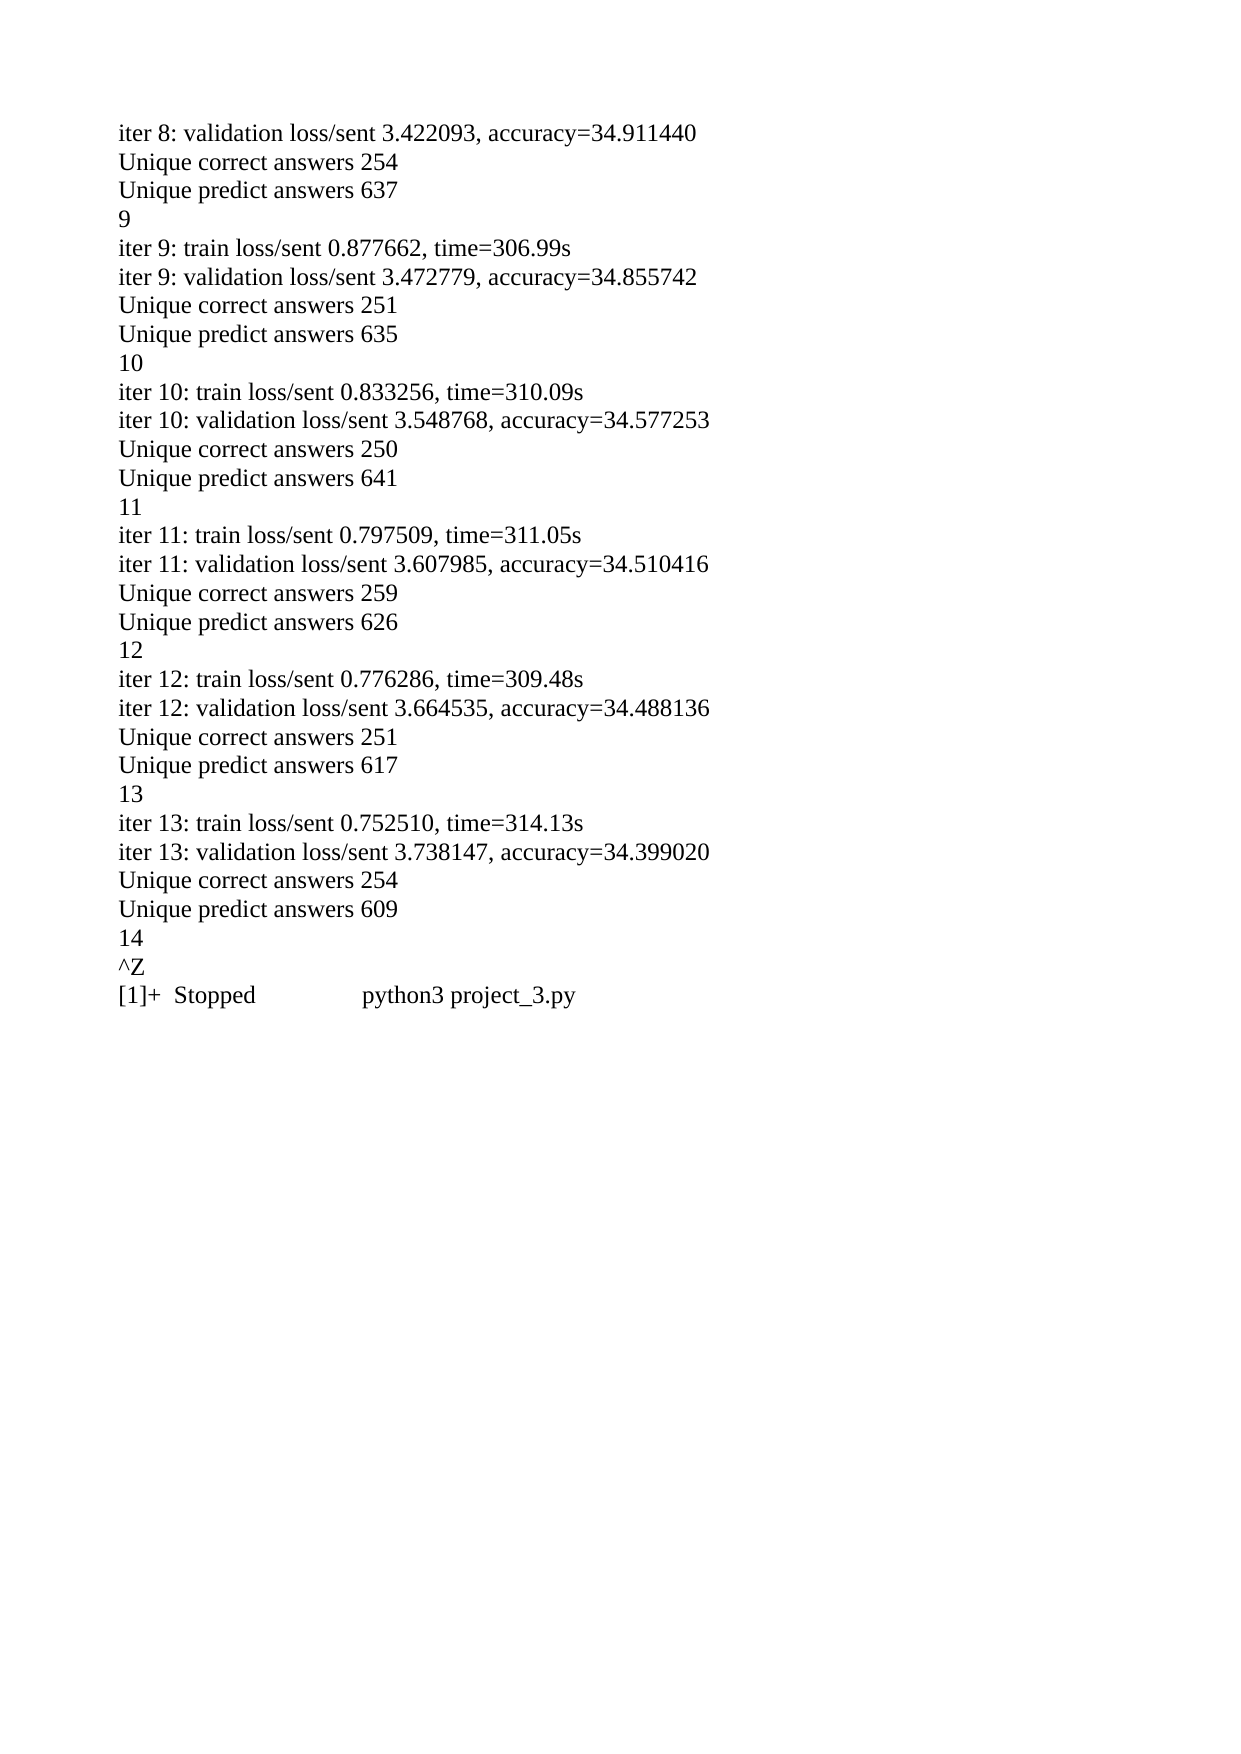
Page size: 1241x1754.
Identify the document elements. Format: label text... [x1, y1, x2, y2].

text iter 13: validation loss/sent 3.738147, accuracy=34.399020 [118, 837, 1122, 866]
text 9 [118, 204, 1122, 233]
text Unique correct answers 259 [118, 578, 1122, 607]
text 13 [118, 779, 1122, 808]
text iter 13: train loss/sent 0.752510, time=314.13s [118, 808, 1122, 837]
text iter 9: validation loss/sent 3.472779, accuracy=34.855742 [118, 262, 1122, 291]
text Unique correct answers 254 [118, 866, 1122, 894]
text iter 9: train loss/sent 0.877662, time=306.99s [118, 233, 1122, 262]
text [1]+ Stopped python3 project_3.py [118, 981, 1122, 1009]
text Unique correct answers 251 [118, 291, 1122, 319]
text iter 10: validation loss/sent 3.548768, accuracy=34.577253 [118, 406, 1122, 434]
text 14 [118, 923, 1122, 952]
text Unique correct answers 250 [118, 434, 1122, 463]
text iter 12: validation loss/sent 3.664535, accuracy=34.488136 [118, 693, 1122, 722]
text Unique predict answers 641 [118, 463, 1122, 492]
text Unique predict answers 626 [118, 607, 1122, 636]
text ^Z [118, 952, 1122, 981]
text Unique predict answers 635 [118, 319, 1122, 348]
text 10 [118, 348, 1122, 377]
text Unique correct answers 251 [118, 722, 1122, 751]
text 11 [118, 492, 1122, 521]
text Unique predict answers 637 [118, 176, 1122, 204]
text iter 11: train loss/sent 0.797509, time=311.05s [118, 521, 1122, 549]
text iter 10: train loss/sent 0.833256, time=310.09s [118, 377, 1122, 406]
text Unique predict answers 609 [118, 894, 1122, 923]
text iter 12: train loss/sent 0.776286, time=309.48s [118, 664, 1122, 693]
text 12 [118, 636, 1122, 664]
text Unique correct answers 254 [118, 147, 1122, 176]
text iter 11: validation loss/sent 3.607985, accuracy=34.510416 [118, 549, 1122, 578]
text iter 8: validation loss/sent 3.422093, accuracy=34.911440 [118, 118, 1122, 147]
text Unique predict answers 617 [118, 751, 1122, 779]
